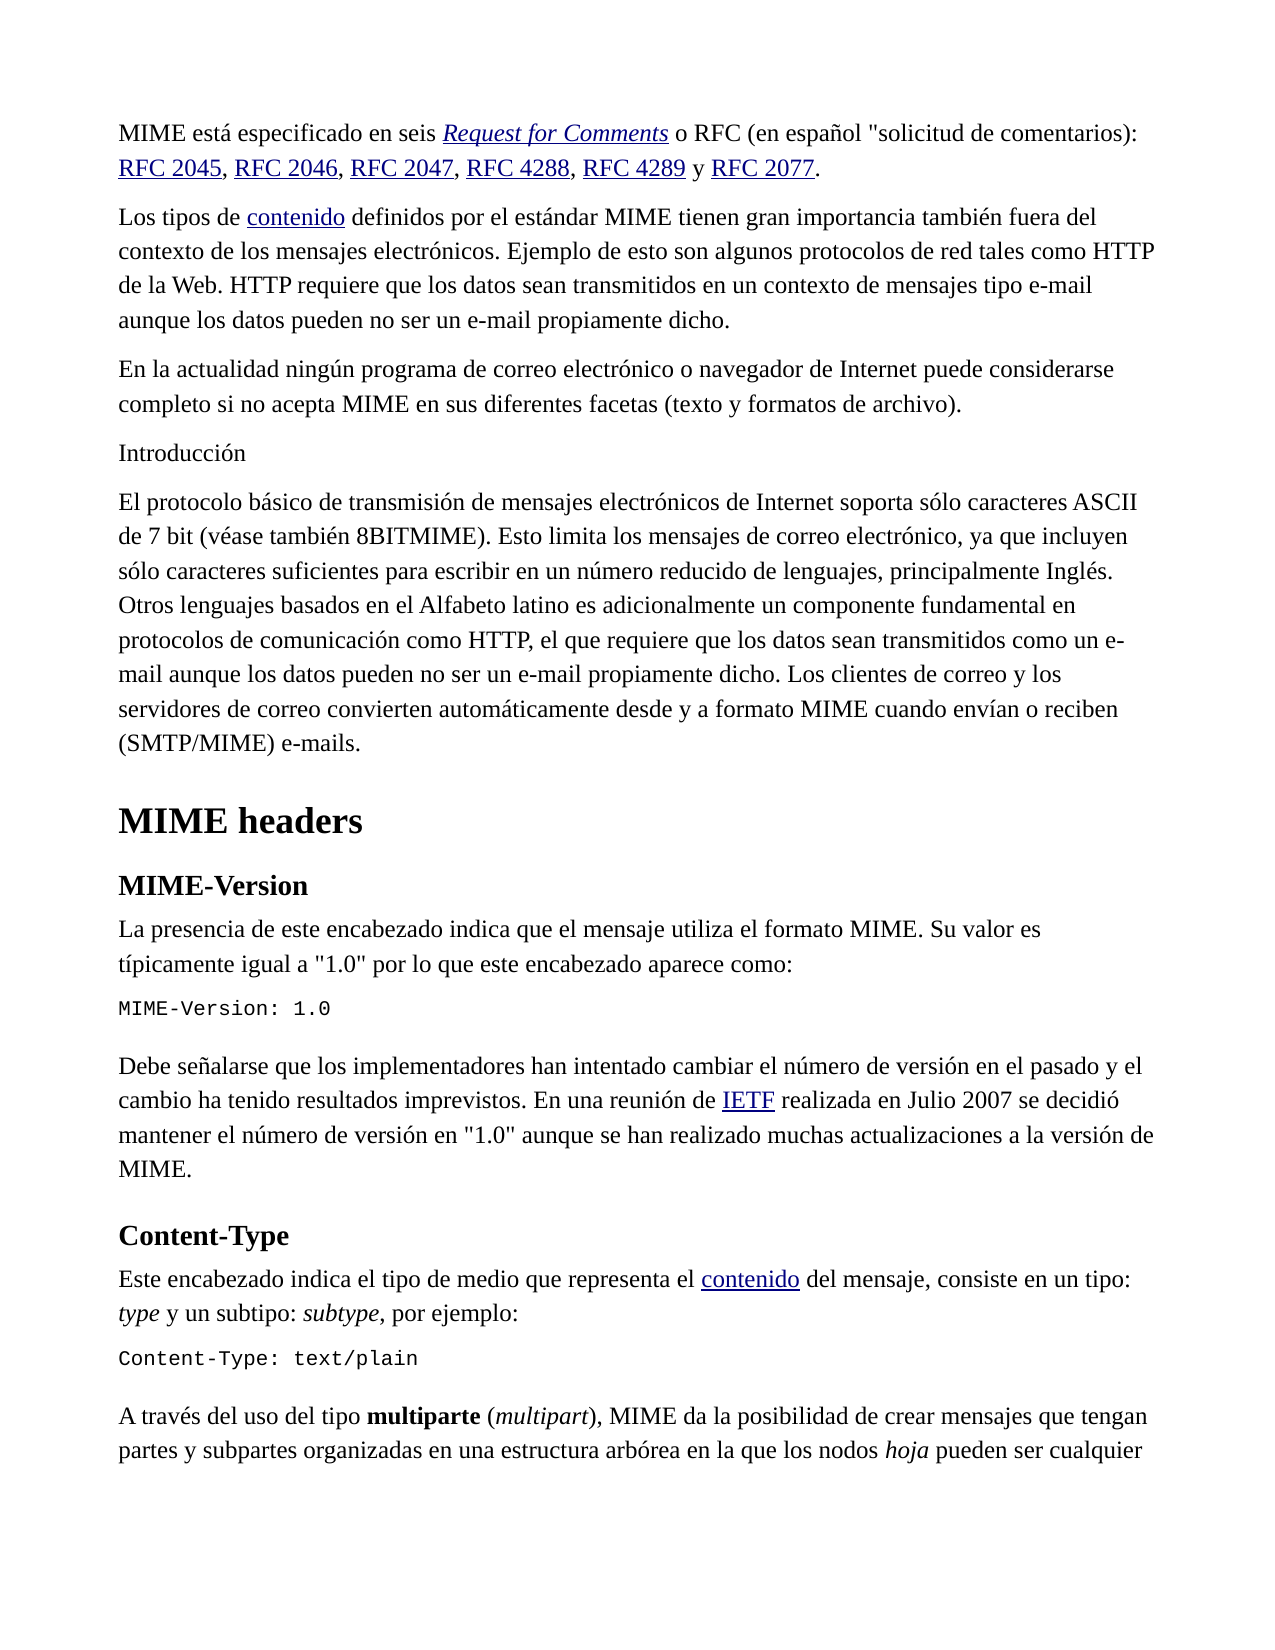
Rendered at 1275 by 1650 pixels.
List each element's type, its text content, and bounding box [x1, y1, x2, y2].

text Content-Type: text/plain [118, 1348, 1157, 1371]
subtitle MIME-Version [118, 868, 1157, 902]
text Debe señalarse que los implementadores han intentado cambiar el número de versión en el pasado y el cambio ha tenido resultados imprevistos. En una reunión de IETF realizada en Julio 2007 se decidió mantener el número de versión en "1.0" aunque se han realizado muchas actualizaciones a la versión de MIME. [118, 1051, 1157, 1183]
text La presencia de este encabezado indica que el mensaje utiliza el formato MIME. Su valor es típicamente igual a "1.0" por lo que este encabezado aparece como: [118, 914, 1157, 977]
subtitle MIME headers [118, 798, 1157, 841]
text En la actualidad ningún programa de correo electrónico o navegador de Internet puede considerarse completo si no acepta MIME en sus diferentes facetas (texto y formatos de archivo). [118, 354, 1157, 417]
subtitle Content-Type [118, 1218, 1157, 1252]
text Los tipos de contenido definidos por el estándar MIME tienen gran importancia también fuera del contexto de los mensajes electrónicos. Ejemplo de esto son algunos protocolos de red tales como HTTP de la Web. HTTP requiere que los datos sean transmitidos en un contexto de mensajes tipo e-mail aunque los datos pueden no ser un e-mail propiamente dicho. [118, 202, 1157, 334]
text El protocolo básico de transmisión de mensajes electrónicos de Internet soporta sólo caracteres ASCII de 7 bit (véase también 8BITMIME). Esto limita los mensajes de correo electrónico, ya que incluyen sólo caracteres suficientes para escribir en un número reducido de lenguajes, principalmente Inglés. Otros lenguajes basados en el Alfabeto latino es adicionalmente un componente fundamental en protocolos de comunicación como HTTP, el que requiere que los datos sean transmitidos como un e-mail aunque los datos pueden no ser un e-mail propiamente dicho. Los clientes de correo y los servidores de correo convierten automáticamente desde y a formato MIME cuando envían o reciben (SMTP/MIME) e-mails. [118, 487, 1157, 757]
text MIME-Version: 1.0 [118, 998, 1157, 1021]
text Este encabezado indica el tipo de medio que representa el contenido del mensaje, consiste en un tipo: type y un subtipo: subtype, por ejemplo: [118, 1264, 1157, 1327]
text A través del uso del tipo multiparte (multipart), MIME da la posibilidad de crear mensajes que tengan partes y subpartes organizadas en una estructura arbórea en la que los nodos hoja pueden ser cualquier [118, 1401, 1157, 1464]
text MIME está especificado en seis Request for Comments o RFC (en español "solicitud de comentarios): RFC 2045, RFC 2046, RFC 2047, RFC 4288, RFC 4289 y RFC 2077. [118, 118, 1157, 181]
text Introducción [118, 438, 1157, 466]
